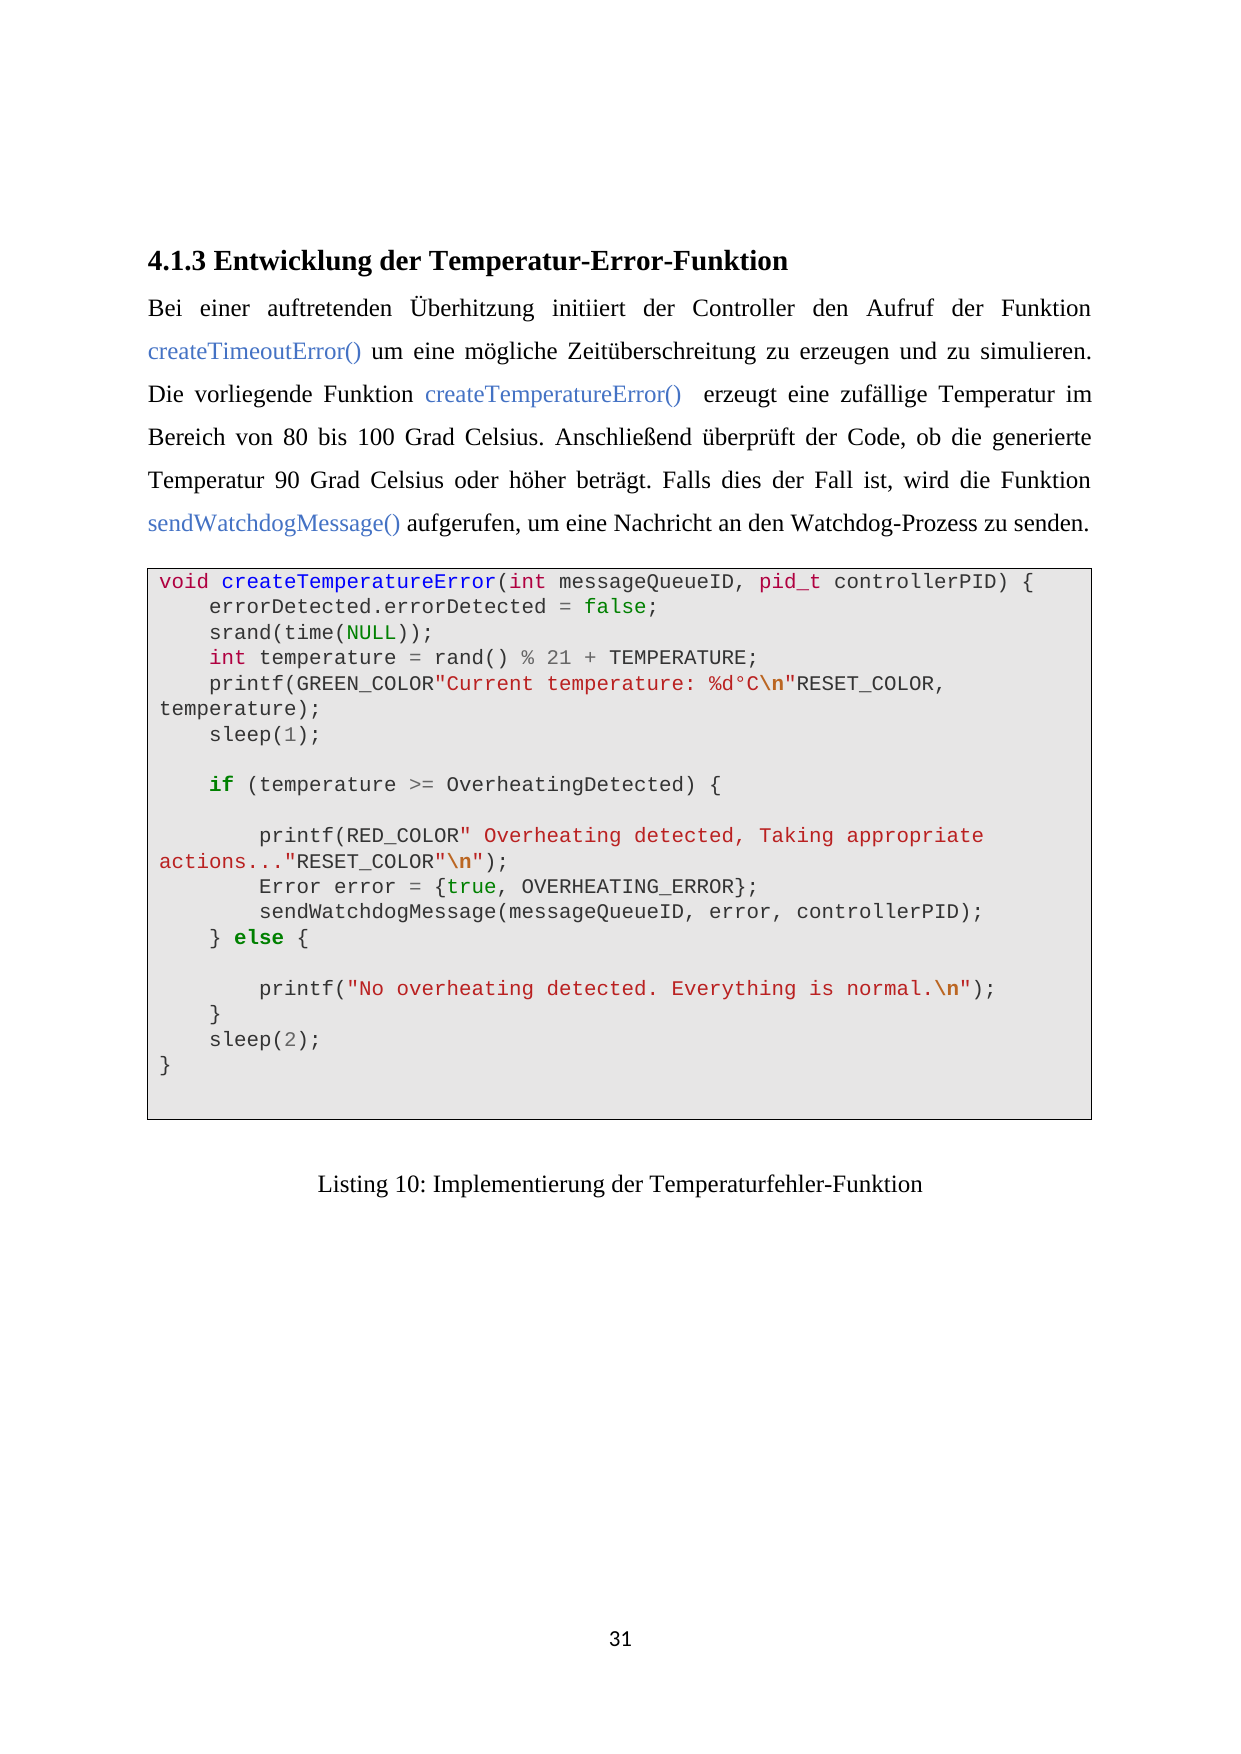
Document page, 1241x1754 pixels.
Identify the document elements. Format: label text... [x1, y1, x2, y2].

text Bei einer auftretenden Überhitzung initiiert der Controller den Aufruf der Funktion createTimeoutError() um eine mögliche Zeitüberschreitung zu erzeugen und zu simulieren. Die vorliegende Funktion createTemperatureError() erzeugt eine zufällige Temperatur im Bereich von 80 bis 100 Grad Celsius. Anschließend überprüft der Code, ob die generierte Temperatur 90 Grad Celsius oder höher beträgt. Falls dies der Fall ist, wird die Funktion sendWatchdogMessage() aufgerufen, um eine Nachricht an den Watchdog-Prozess zu senden. [148, 293, 1093, 537]
subtitle 4.1.3 Entwicklung der Temperatur-Error-Funktion [148, 243, 1093, 276]
table_header void createTemperatureError(int messageQueueID, pid_t controllerPID) { errorDetected.errorDetected = false; srand(time(NULL)); int temperature = rand() % 21 + TEMPERATURE; printf(GREEN_COLOR"Current temperature: %d°C\n"RESET_COLOR, temperature); sleep(1); if (temperature >= OverheatingDetected) { printf(RED_COLOR" Overheating detected, Taking appropriate actions..."RESET_COLOR"\n"); Error error = {true, OVERHEATING_ERROR}; sendWatchdogMessage(messageQueueID, error, controllerPID); } else { printf("No overheating detected. Everything is normal.\n"); } sleep(2); } [148, 569, 1091, 1119]
text Listing 10: Implementierung der Temperaturfehler-Funktion [148, 1169, 1093, 1198]
